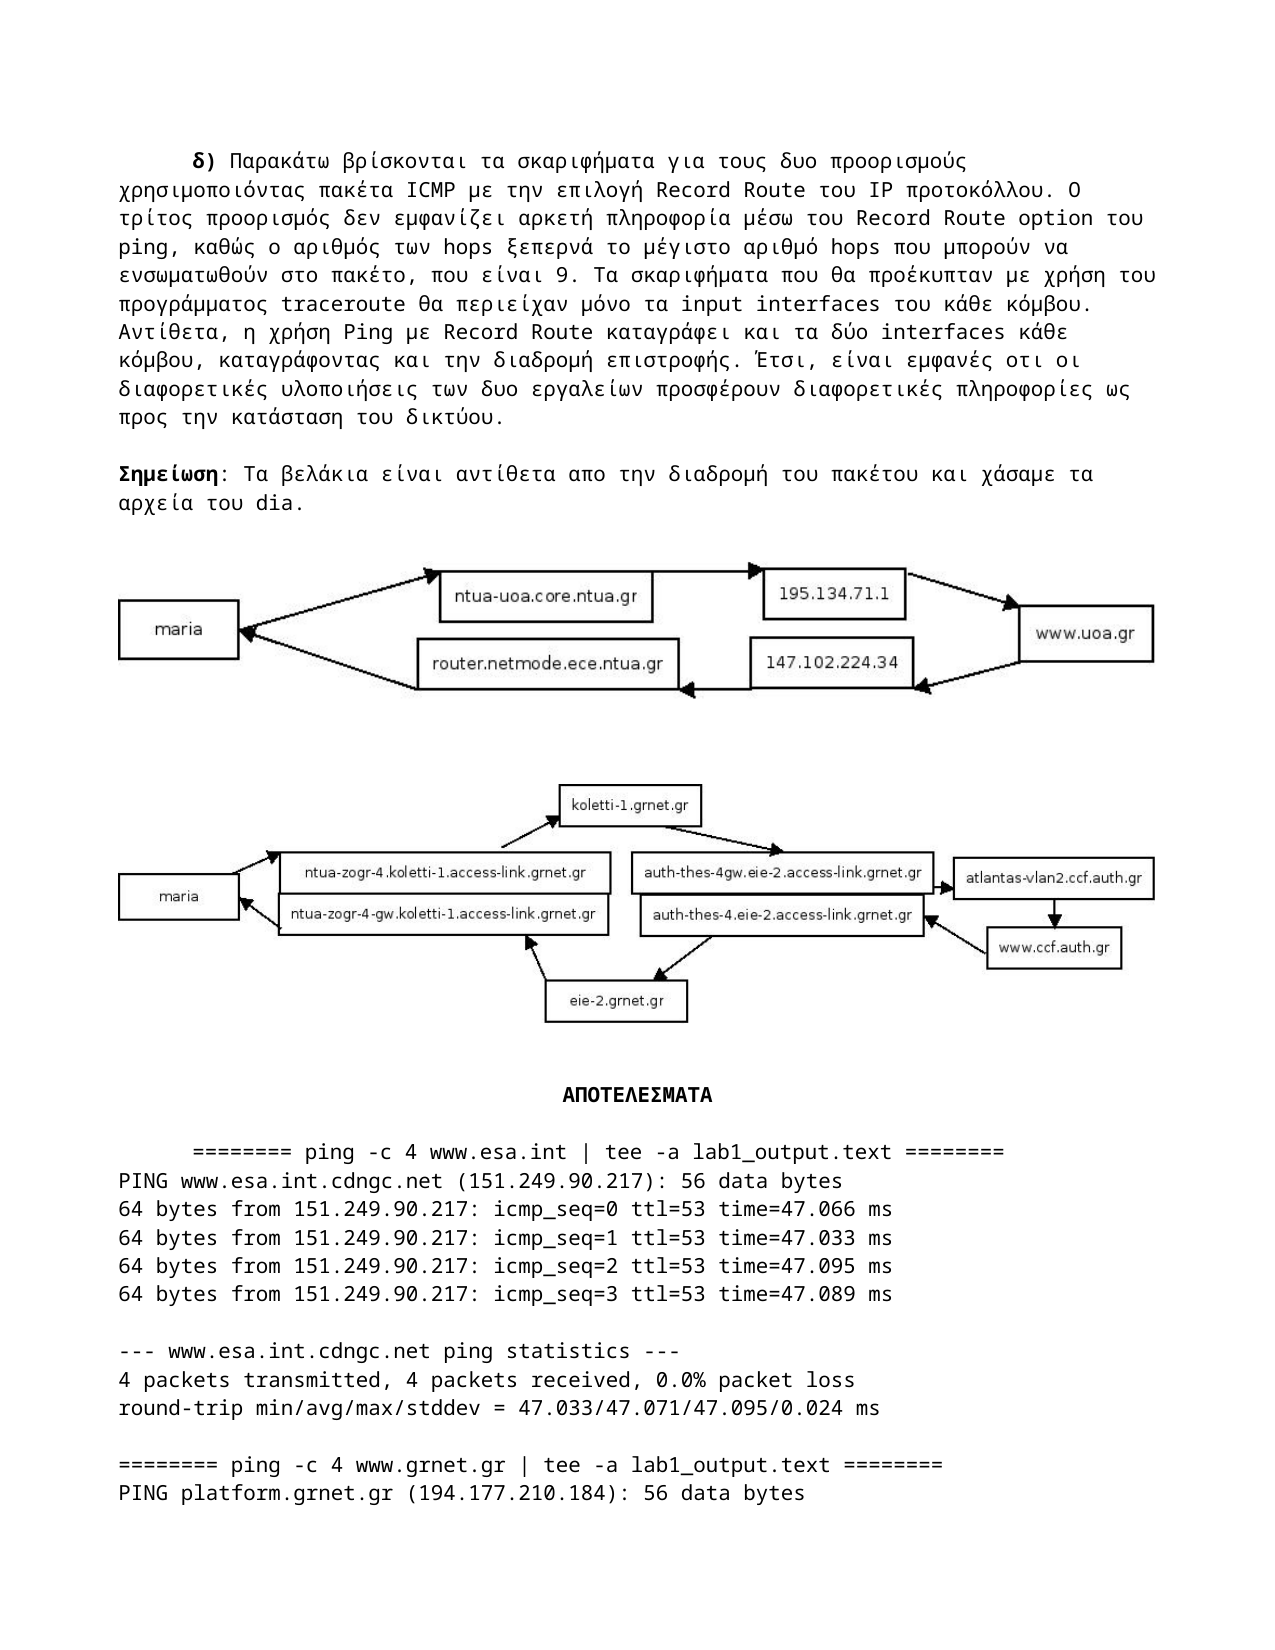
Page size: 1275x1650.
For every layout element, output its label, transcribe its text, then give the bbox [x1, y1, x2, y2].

picture [118, 561, 1157, 700]
text δ) Παρακάτω βρίσκονται τα σκαριφήματα για τους δυο προορισμούς χρησιμοποιόντας πακέτα ICMP με την επιλογή Record Route του IP προτοκόλλου. Ο τρίτος προορισμός δεν εμφανίζει αρκετή πληροφορία μέσω του Record Route option του ping, καθώς ο αριθμός των hops ξεπερνά το μέγιστο αριθμό hops που μπορούν να ενσωματωθούν στο πακέτο, που είναι 9. Τα σκαριφήματα που θα προέκυπταν με χρήση του προγράμματος traceroute θα περιείχαν μόνο τα input interfaces του κάθε κόμβου. Αντίθετα, η χρήση Ping με Record Route καταγράφει και τα δύο interfaces κάθε κόμβου, καταγράφοντας και την διαδρομή επιστροφής. Έτσι, είναι εμφανές οτι οι διαφορετικές υλοποιήσεις των δυο εργαλείων προσφέρουν διαφορετικές πληροφορίες ως προς την κατάσταση του δικτύου. [118, 147, 1157, 431]
text round-trip min/avg/max/stddev = 47.033/47.071/47.095/0.024 ms [118, 1393, 1157, 1422]
text 64 bytes from 151.249.90.217: icmp_seq=3 ttl=53 time=47.089 ms [118, 1279, 1157, 1308]
text ======== ping -c 4 www.esa.int | tee -a lab1_output.text ======== [118, 1137, 1157, 1166]
text PING www.esa.int.cdngc.net (151.249.90.217): 56 data bytes [118, 1166, 1157, 1194]
text 4 packets transmitted, 4 packets received, 0.0% packet loss [118, 1365, 1157, 1393]
picture [118, 784, 1157, 1024]
text 64 bytes from 151.249.90.217: icmp_seq=2 ttl=53 time=47.095 ms [118, 1251, 1157, 1279]
text 64 bytes from 151.249.90.217: icmp_seq=1 ttl=53 time=47.033 ms [118, 1223, 1157, 1251]
text ΑΠΟΤΕΛΕΣΜΑΤΑ [118, 1080, 1157, 1109]
text Σημείωση: Τα βελάκια είναι αντίθετα απο την διαδρομή του πακέτου και χάσαμε τα αρχεία του dia. [118, 459, 1157, 516]
text PING platform.grnet.gr (194.177.210.184): 56 data bytes [118, 1478, 1157, 1507]
text 64 bytes from 151.249.90.217: icmp_seq=0 ttl=53 time=47.066 ms [118, 1194, 1157, 1223]
text ======== ping -c 4 www.grnet.gr | tee -a lab1_output.text ======== [118, 1450, 1157, 1478]
text --- www.esa.int.cdngc.net ping statistics --- [118, 1336, 1157, 1365]
